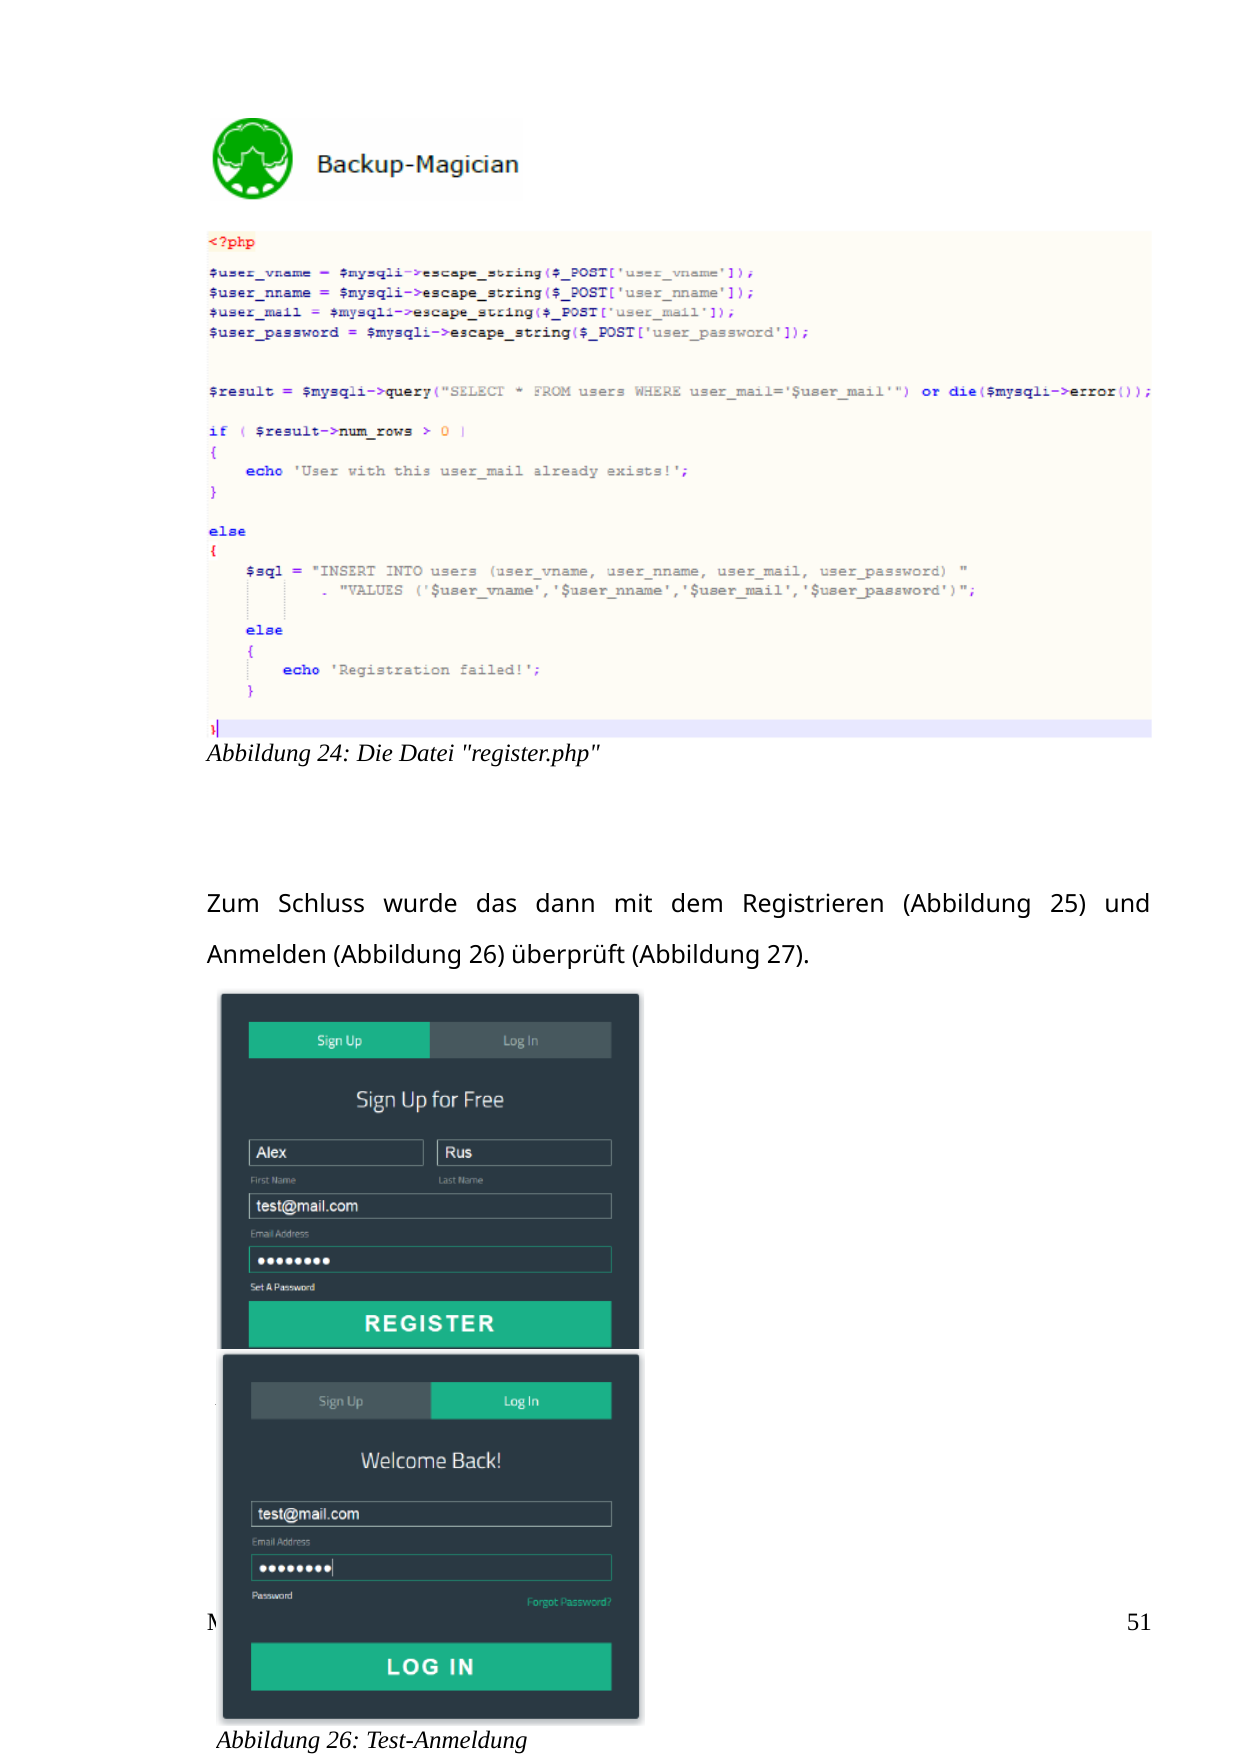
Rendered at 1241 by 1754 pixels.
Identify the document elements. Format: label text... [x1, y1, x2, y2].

picture [210, 118, 523, 201]
picture [216, 988, 645, 1726]
text Abbildung 24: Die Datei "register.php" [207, 739, 1152, 767]
picture [206, 230, 1152, 739]
text Zum Schluss wurde das dann mit dem Registrieren (Abbildung 25) und Anmelden (Abbildung 26) überprüft (Abbildung 27). [207, 886, 1152, 971]
text Abbildung 26: Test-Anmeldung [216, 1726, 645, 1754]
